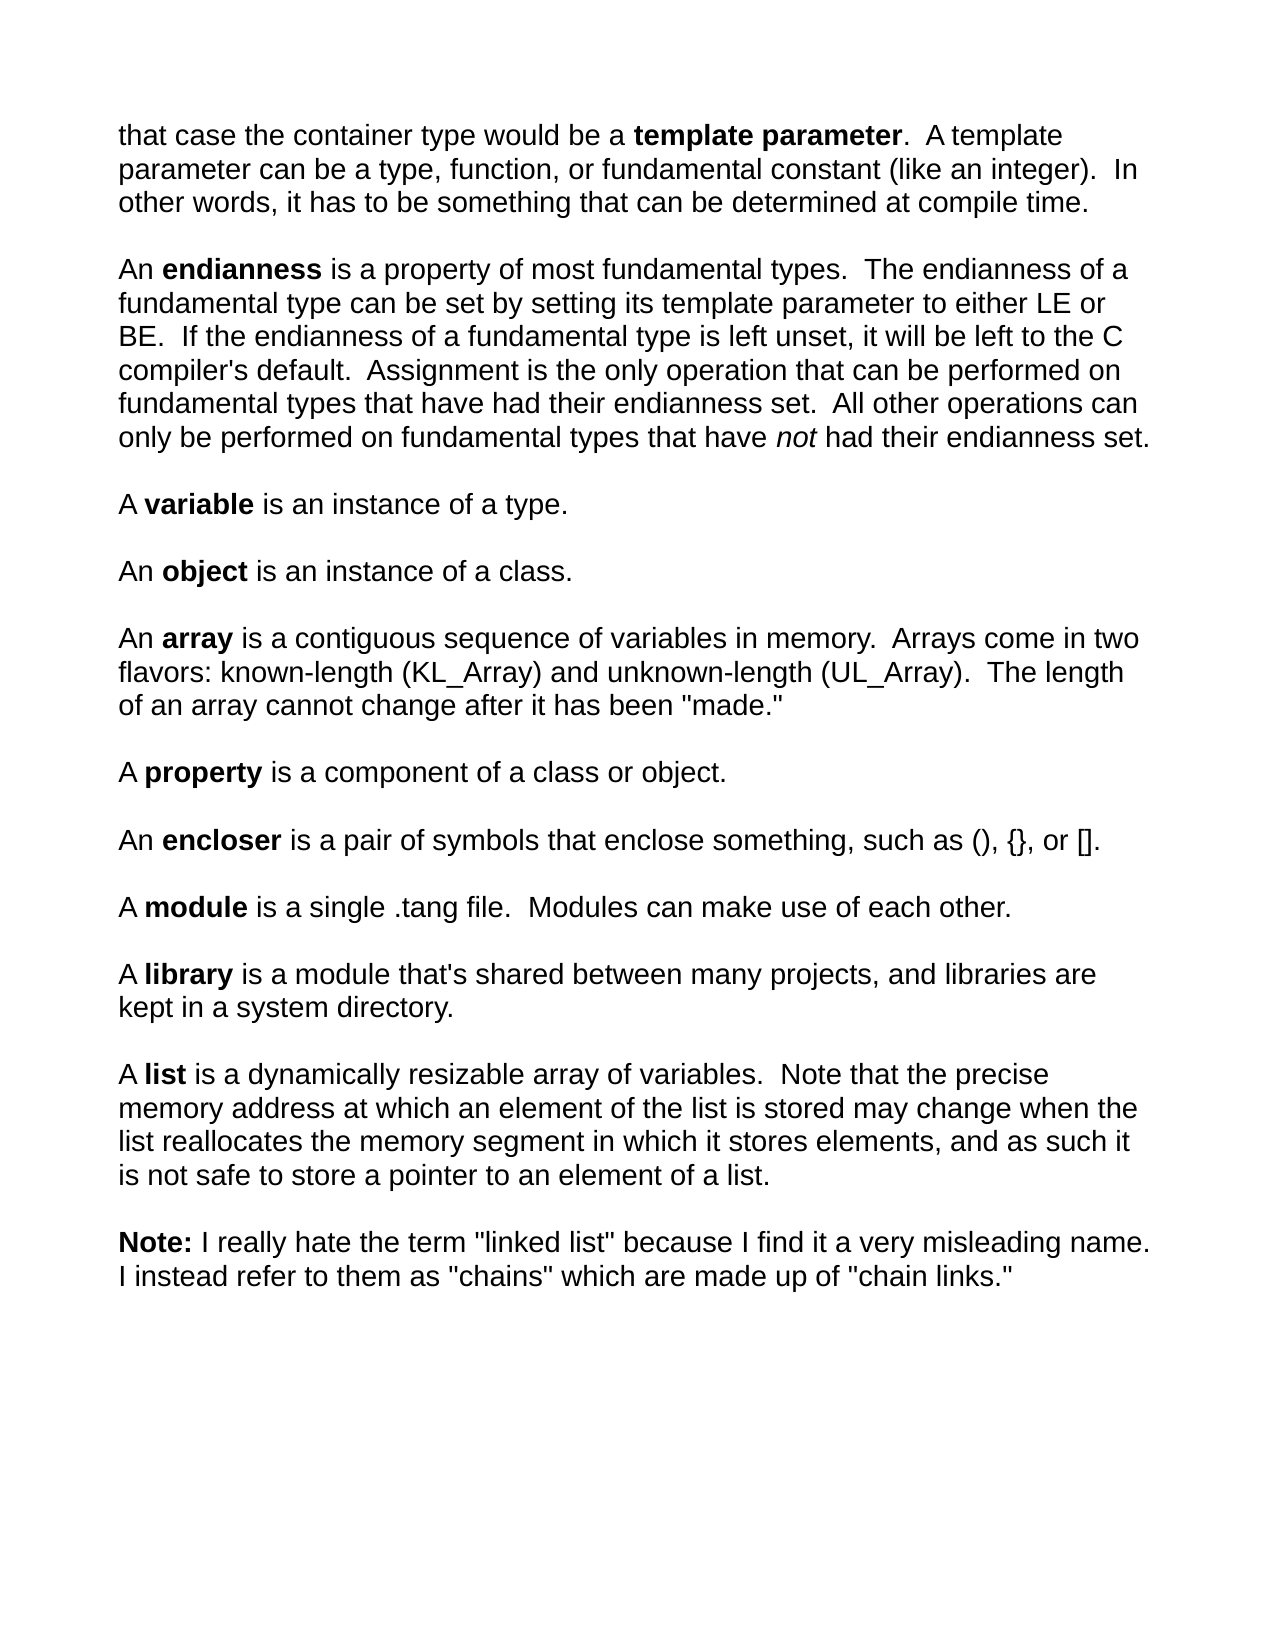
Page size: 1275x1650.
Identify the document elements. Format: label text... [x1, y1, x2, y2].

text An encloser is a pair of symbols that enclose something, such as (), {}, or []. [118, 822, 1157, 856]
text that case the container type would be a template parameter. A template parameter can be a type, function, or fundamental constant (like an integer). In other words, it has to be something that can be determined at compile time. [118, 118, 1157, 219]
text A variable is an instance of a type. [118, 487, 1157, 521]
text Note: I really hate the term "linked list" because I find it a very misleading name. I instead refer to them as "chains" which are made up of "chain links." [118, 1225, 1157, 1292]
text A property is a component of a class or object. [118, 755, 1157, 789]
text A module is a single .tang file. Modules can make use of each other. [118, 889, 1157, 923]
text A list is a dynamically resizable array of variables. Note that the precise memory address at which an element of the list is stored may change when the list reallocates the memory segment in which it stores elements, and as such it is not safe to store a pointer to an element of a list. [118, 1057, 1157, 1191]
text An object is an instance of a class. [118, 554, 1157, 588]
text An endianness is a property of most fundamental types. The endianness of a fundamental type can be set by setting its template parameter to either LE or BE. If the endianness of a fundamental type is left unset, it will be left to the C compiler's default. Assignment is the only operation that can be performed on fundamental types that have had their endianness set. All other operations can only be performed on fundamental types that have not had their endianness set. [118, 252, 1157, 453]
text A library is a module that's shared between many projects, and libraries are kept in a system directory. [118, 957, 1157, 1024]
text An array is a contiguous sequence of variables in memory. Arrays come in two flavors: known-length (KL_Array) and unknown-length (UL_Array). The length of an array cannot change after it has been "made." [118, 621, 1157, 722]
